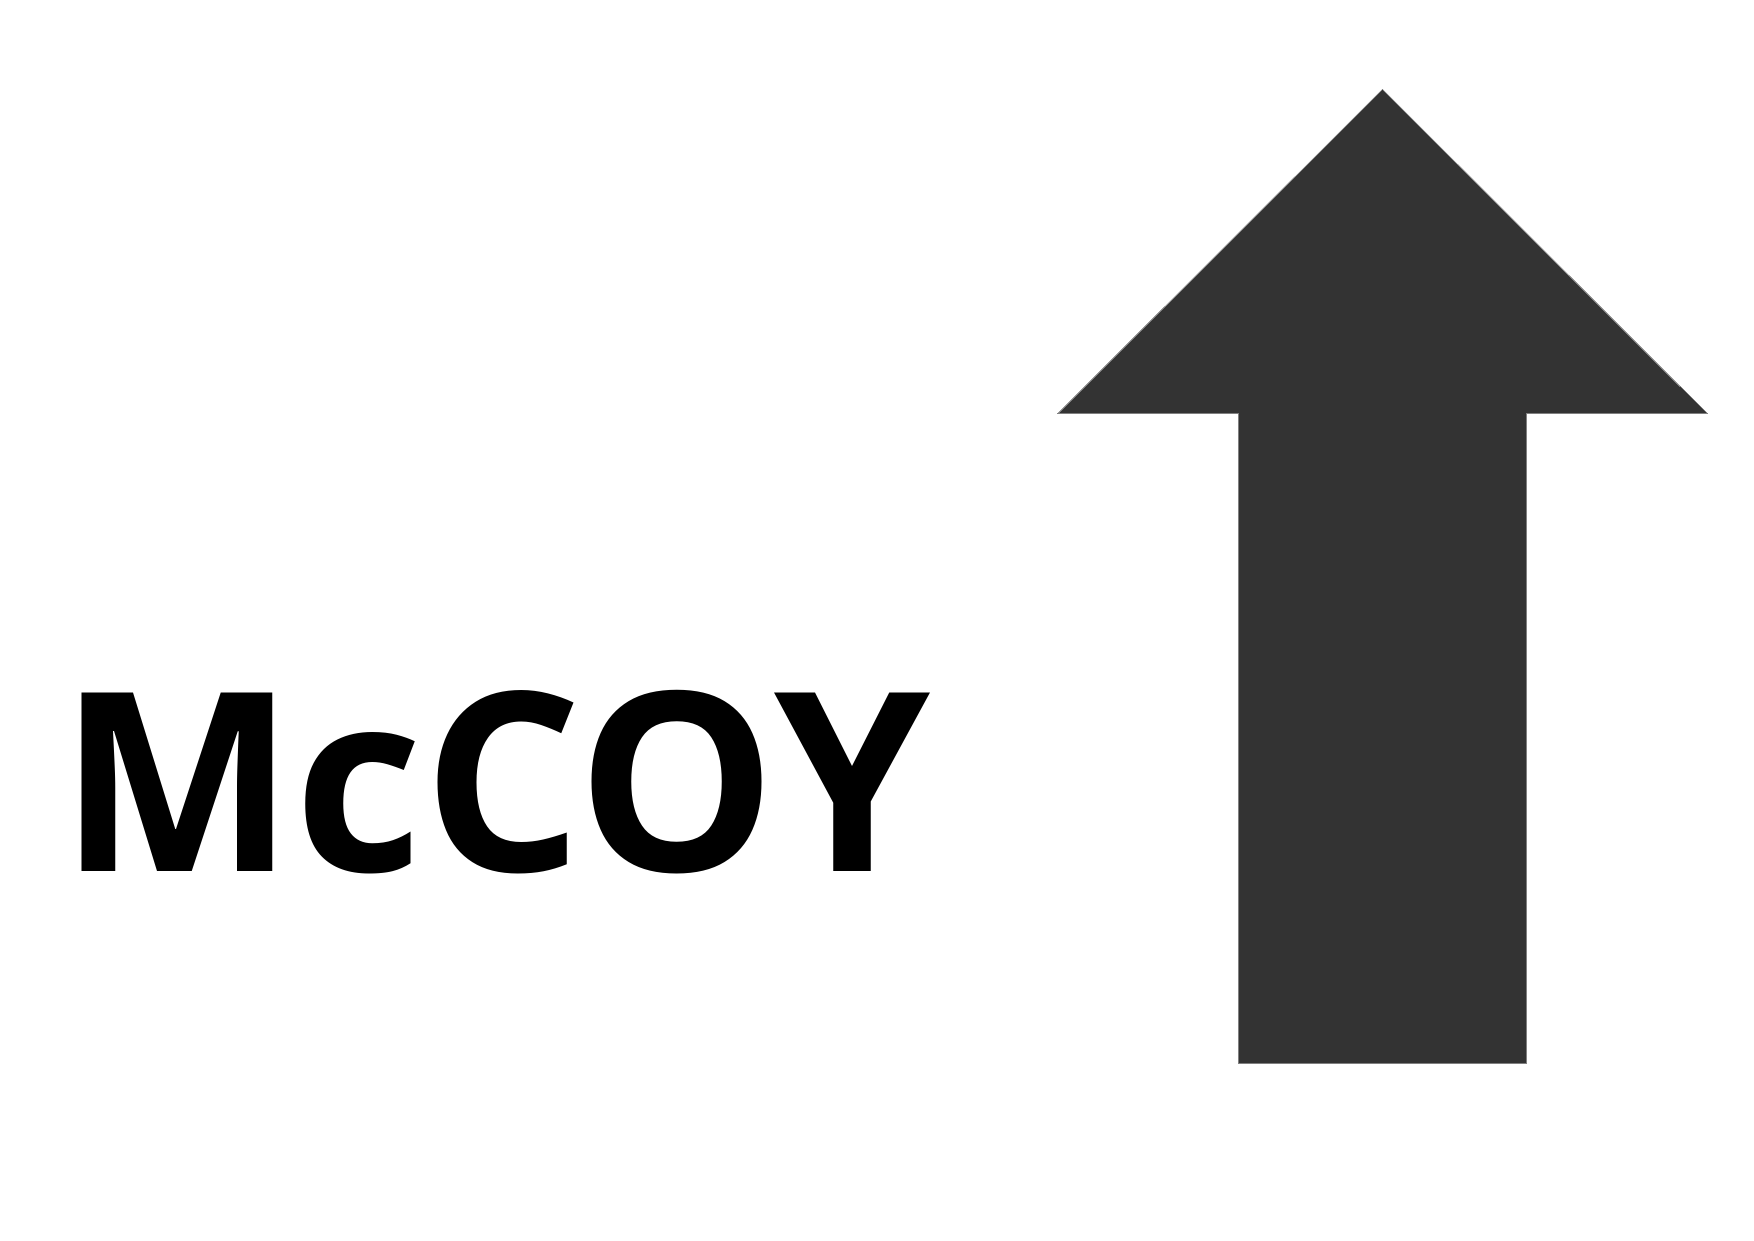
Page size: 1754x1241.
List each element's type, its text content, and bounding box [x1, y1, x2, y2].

text [1527, 604, 1695, 944]
text McCOY [59, 604, 1238, 944]
